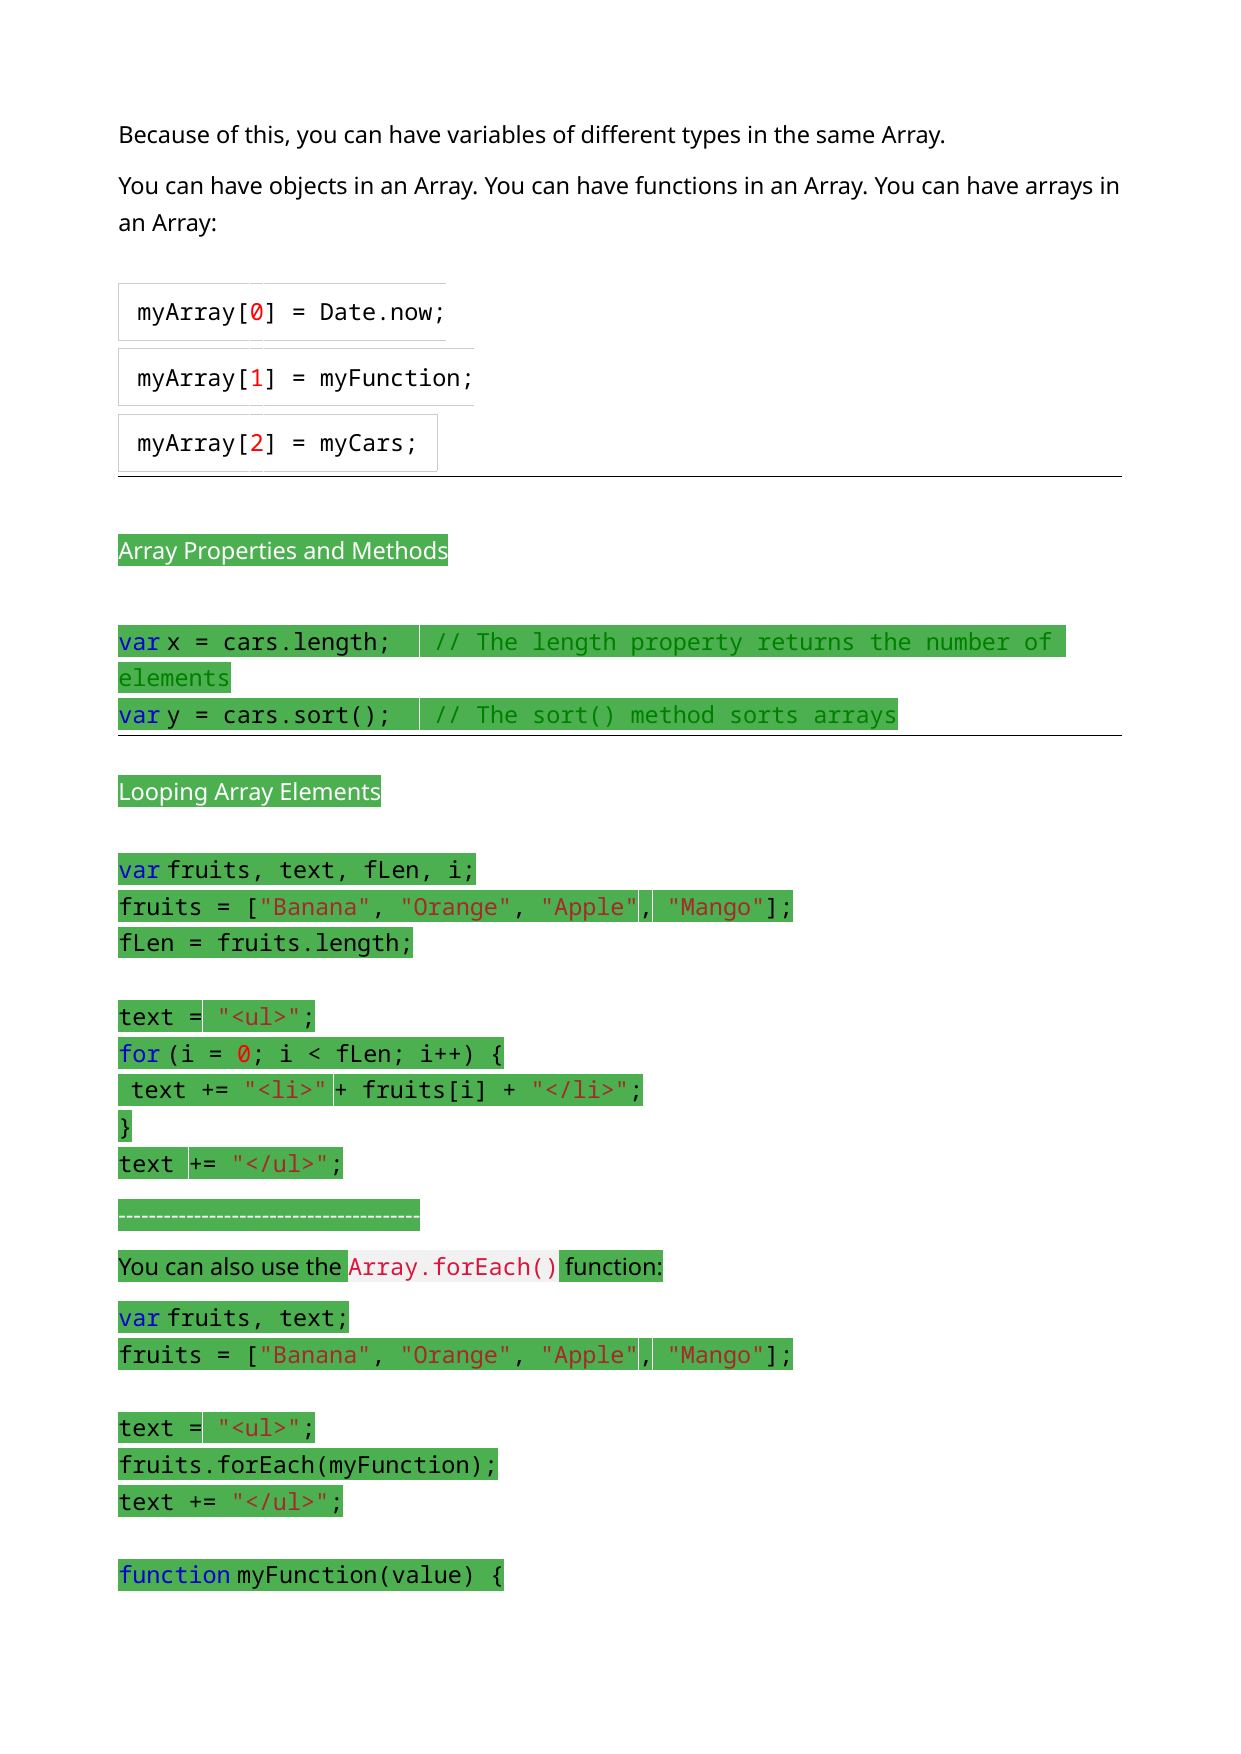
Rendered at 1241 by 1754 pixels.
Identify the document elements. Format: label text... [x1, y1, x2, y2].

subtitle Array Properties and Methods [118, 534, 1122, 566]
text var fruits, text, fLen, i; fruits = ["Banana", "Orange", "Apple", "Mango"]; fLen = fruits.length; text = "<ul>"; for (i = 0; i < fLen; i++) { text += "<li>" + fruits[i] + "</li>"; } text += "</ul>"; [118, 819, 1122, 1179]
text You can also use the Array.forEach() function: [118, 1250, 1122, 1282]
text Because of this, you can have variables of different types in the same Array. [118, 118, 1122, 150]
text You can have objects in an Array. You can have functions in an Array. You can have arrays in an Array: [118, 169, 1122, 238]
text ---------------------------------------- [118, 1198, 1122, 1231]
text var x = cars.length; // The length property returns the number of elements var y = cars.sort(); // The sort() method sorts arrays [118, 591, 1122, 735]
text myArray[0] = Date.now; myArray[1] = myFunction; myArray[2] = myCars; [118, 283, 1122, 476]
text var fruits, text; fruits = ["Banana", "Orange", "Apple", "Mango"]; text = "<ul>"; fruits.forEach(myFunction); text += "</ul>"; function myFunction(value) { [118, 1301, 1122, 1591]
subtitle Looping Array Elements [118, 775, 1122, 807]
